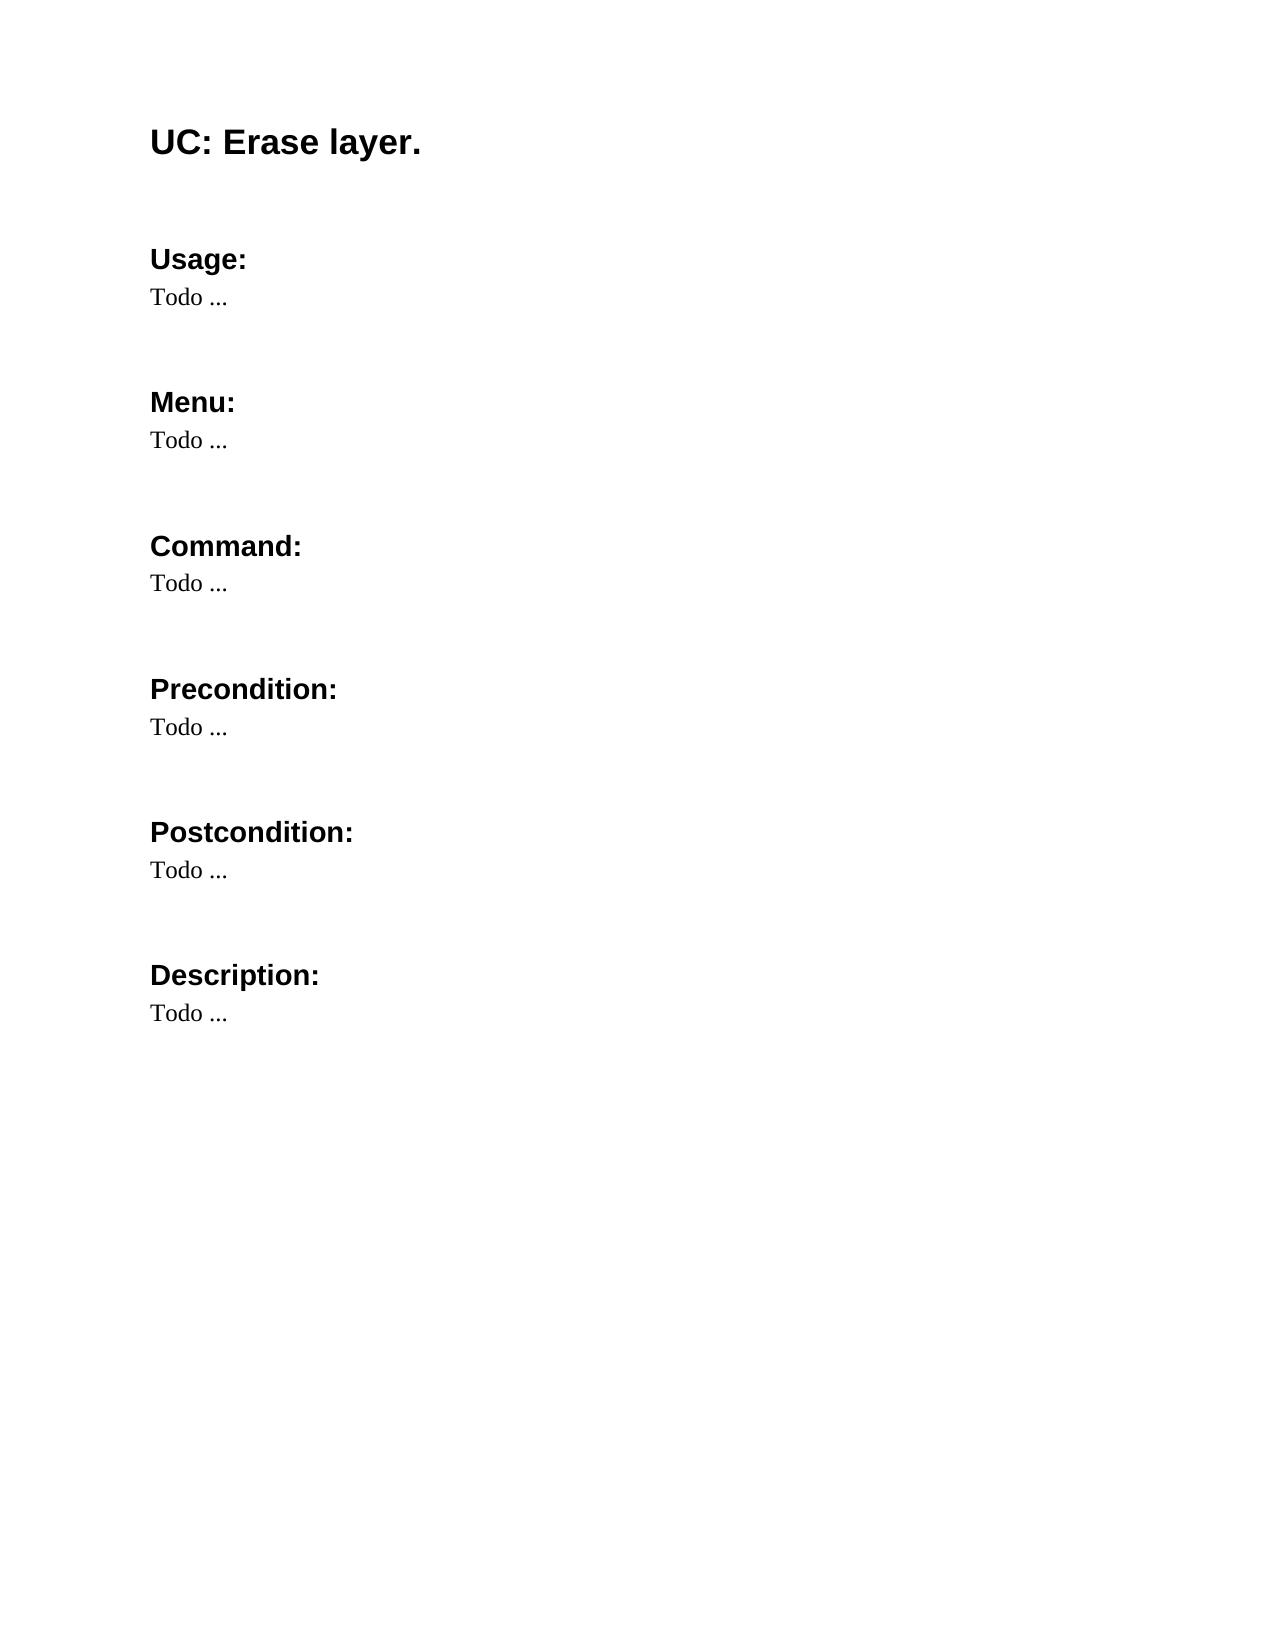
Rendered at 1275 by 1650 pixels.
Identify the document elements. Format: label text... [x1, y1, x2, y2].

subtitle Description: [150, 958, 1125, 992]
subtitle Precondition: [150, 672, 1125, 705]
text Todo ... [150, 282, 1125, 311]
text Todo ... [150, 568, 1125, 597]
subtitle Command: [150, 529, 1125, 562]
text Todo ... [150, 998, 1125, 1027]
text Todo ... [150, 712, 1125, 740]
text Todo ... [150, 425, 1125, 454]
text Todo ... [150, 855, 1125, 883]
subtitle Postcondition: [150, 815, 1125, 848]
subtitle UC: Erase layer. [150, 121, 1125, 162]
subtitle Usage: [150, 242, 1125, 276]
subtitle Menu: [150, 386, 1125, 419]
